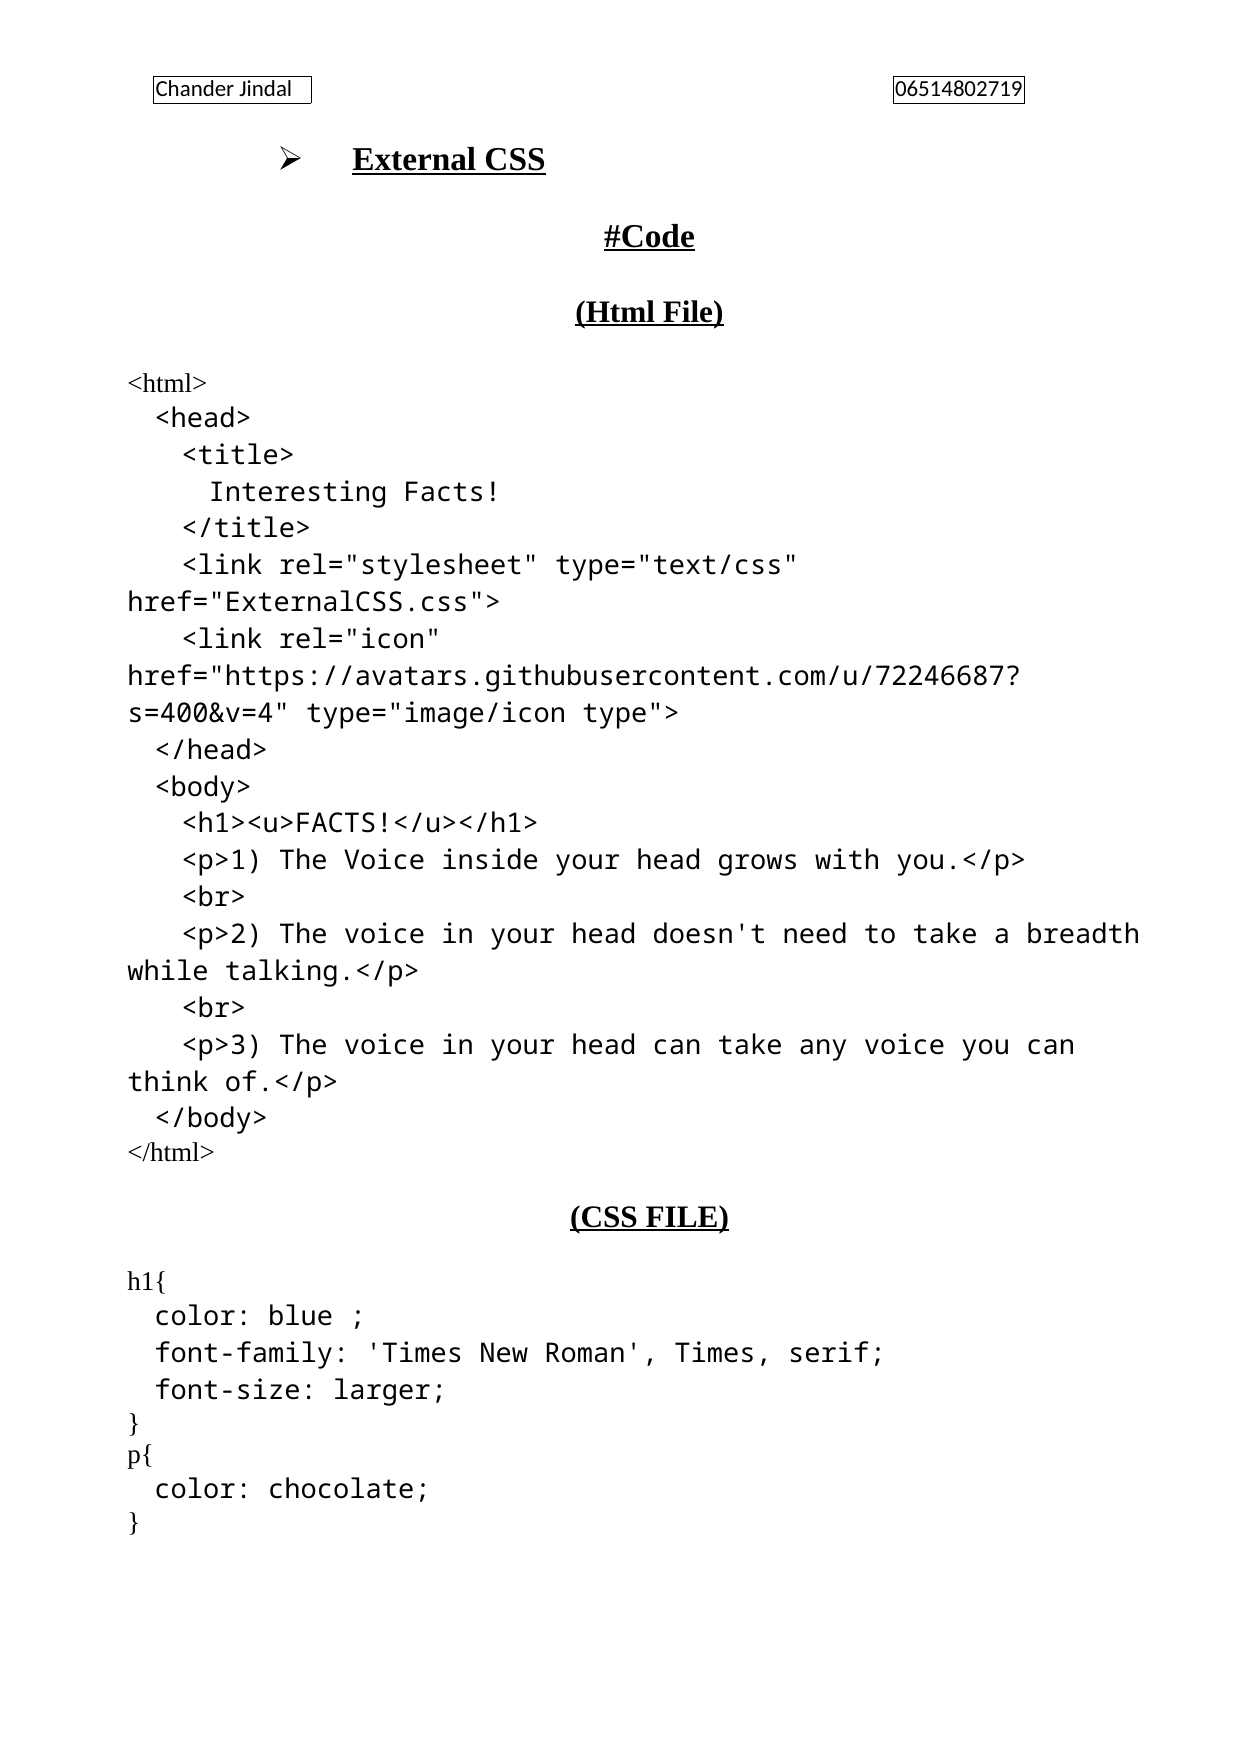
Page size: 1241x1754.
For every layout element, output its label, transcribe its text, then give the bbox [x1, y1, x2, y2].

text </head> [127, 730, 1171, 767]
text <br> [127, 988, 1171, 1025]
text } [127, 1407, 1171, 1438]
text (CSS FILE) [127, 1198, 1171, 1234]
text <link rel="stylesheet" type="text/css" href="ExternalCSS.css"> [127, 546, 1171, 619]
text #Code [127, 216, 1171, 254]
text (Html File) [127, 293, 1171, 329]
text font-size: larger; [127, 1370, 1171, 1407]
text </html> [127, 1136, 1171, 1167]
text <body> [127, 767, 1171, 804]
text <h1><u>FACTS!</u></h1> [127, 804, 1171, 841]
text <head> [127, 398, 1171, 435]
text font-family: 'Times New Roman', Times, serif; [127, 1333, 1171, 1370]
text </title> [127, 509, 1171, 546]
text } [127, 1506, 1171, 1537]
text Interesting Facts! [127, 472, 1171, 509]
text h1{ [127, 1265, 1171, 1296]
text <html> [127, 367, 1171, 398]
list External CSS [277, 139, 1171, 178]
text <p>2) The voice in your head doesn't need to take a breadth while talking.</p> [127, 914, 1171, 988]
text <p>1) The Voice inside your head grows with you.</p> [127, 841, 1171, 878]
text <link rel="icon" href="https://avatars.githubusercontent.com/u/72246687?s=400&v=4" type="image/icon type"> [127, 619, 1171, 730]
text <title> [127, 435, 1171, 472]
text p{ [127, 1438, 1171, 1469]
text </body> [127, 1099, 1171, 1136]
text color: chocolate; [127, 1469, 1171, 1506]
text <br> [127, 878, 1171, 914]
text <p>3) The voice in your head can take any voice you can think of.</p> [127, 1025, 1171, 1099]
text color: blue ; [127, 1296, 1171, 1333]
